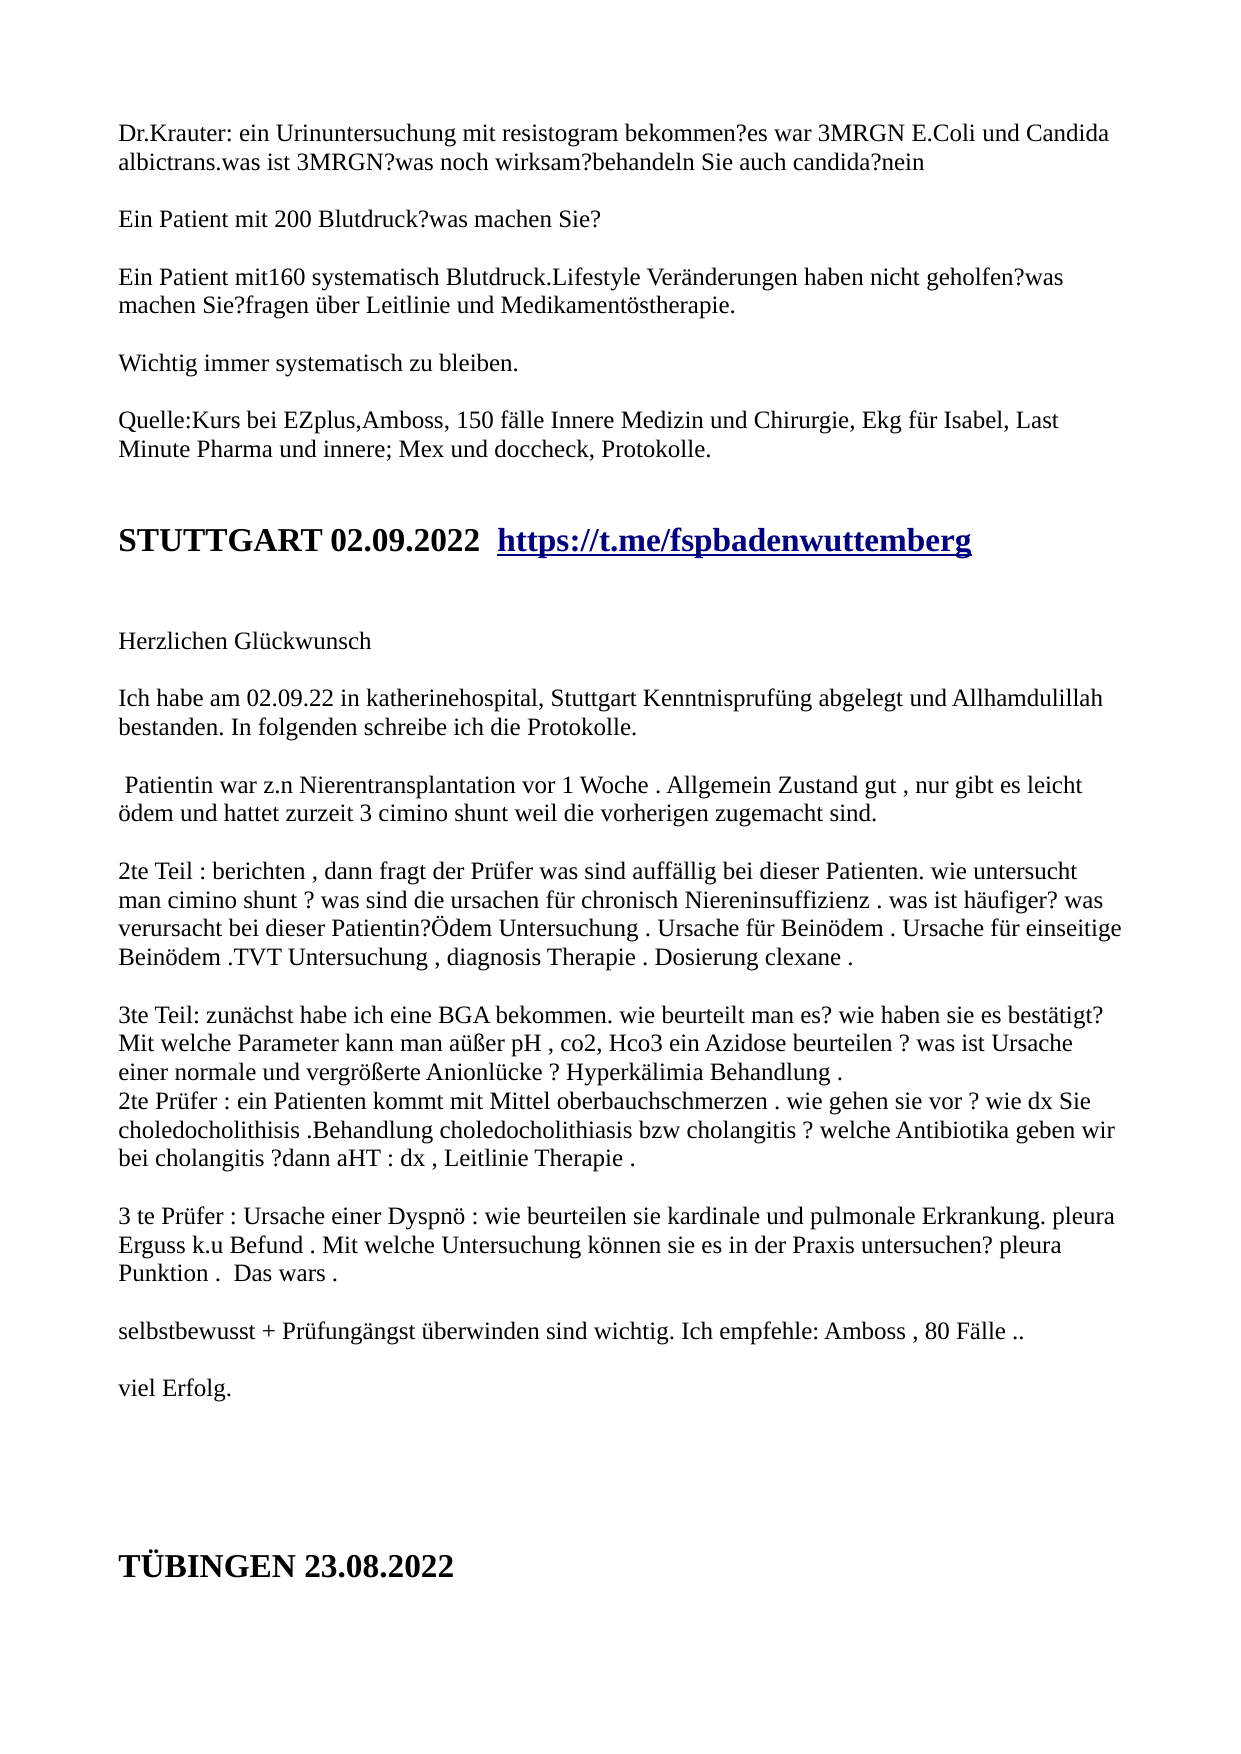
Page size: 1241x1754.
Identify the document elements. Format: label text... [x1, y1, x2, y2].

text Quelle:Kurs bei EZplus,Amboss, 150 fälle Innere Medizin und Chirurgie, Ekg für Isabel, Last Minute Pharma und innere; Mex und doccheck, Protokolle. [118, 406, 1122, 463]
text 3 te Prüfer : Ursache einer Dyspnö : wie beurteilen sie kardinale und pulmonale Erkrankung. pleura Erguss k.u Befund . Mit welche Untersuchung können sie es in der Praxis untersuchen? pleura Punktion . Das wars . [118, 1201, 1122, 1287]
text Dr.Krauter: ein Urinuntersuchung mit resistogram bekommen?es war 3MRGN E.Coli und Candida albictrans.was ist 3MRGN?was noch wirksam?behandeln Sie auch candida?nein [118, 118, 1122, 176]
text STUTTGART 02.09.2022 https://t.me/fspbadenwuttemberg [118, 521, 1122, 559]
text 2te Prüfer : ein Patienten kommt mit Mittel oberbauchschmerzen . wie gehen sie vor ? wie dx Sie choledocholithisis .Behandlung choledocholithiasis bzw cholangitis ? welche Antibiotika geben wir bei cholangitis ?dann aHT : dx , Leitlinie Therapie . [118, 1086, 1122, 1172]
text Ein Patient mit160 systematisch Blutdruck.Lifestyle Veränderungen haben nicht geholfen?was machen Sie?fragen über Leitlinie und Medikamentöstherapie. [118, 262, 1122, 319]
text Herzlichen Glückwunsch 🎉🥳 [118, 626, 1122, 655]
text selbstbewusst + Prüfungängst überwinden sind wichtig. Ich empfehle: Amboss , 80 Fälle .. [118, 1316, 1122, 1345]
text Patientin war z.n Nierentransplantation vor 1 Woche . Allgemein Zustand gut , nur gibt es leicht ödem und hattet zurzeit 3 cimino shunt weil die vorherigen zugemacht sind. [118, 770, 1122, 827]
text Ein Patient mit 200 Blutdruck?was machen Sie? [118, 204, 1122, 233]
text 2te Teil : berichten , dann fragt der Prüfer was sind auffällig bei dieser Patienten. wie untersucht man cimino shunt ? was sind die ursachen für chronisch Niereninsuffizienz . was ist häufiger? was verursacht bei dieser Patientin?Ödem Untersuchung . Ursache für Beinödem . Ursache für einseitige Beinödem .TVT Untersuchung , diagnosis Therapie . Dosierung clexane . [118, 856, 1122, 971]
text Wichtig immer systematisch zu bleiben. [118, 348, 1122, 377]
text TÜBINGEN 23.08.2022 [118, 1546, 1122, 1584]
text viel Erfolg. [118, 1373, 1122, 1402]
text 3te Teil: zunächst habe ich eine BGA bekommen. wie beurteilt man es? wie haben sie es bestätigt? Mit welche Parameter kann man aüßer pH , co2, Hco3 ein Azidose beurteilen ? was ist Ursache einer normale und vergrößerte Anionlücke ? Hyperkälimia Behandlung . [118, 1000, 1122, 1086]
text Ich habe am 02.09.22 in katherinehospital, Stuttgart Kenntnisprufüng abgelegt und Allhamdulillah bestanden. In folgenden schreibe ich die Protokolle. [118, 683, 1122, 741]
